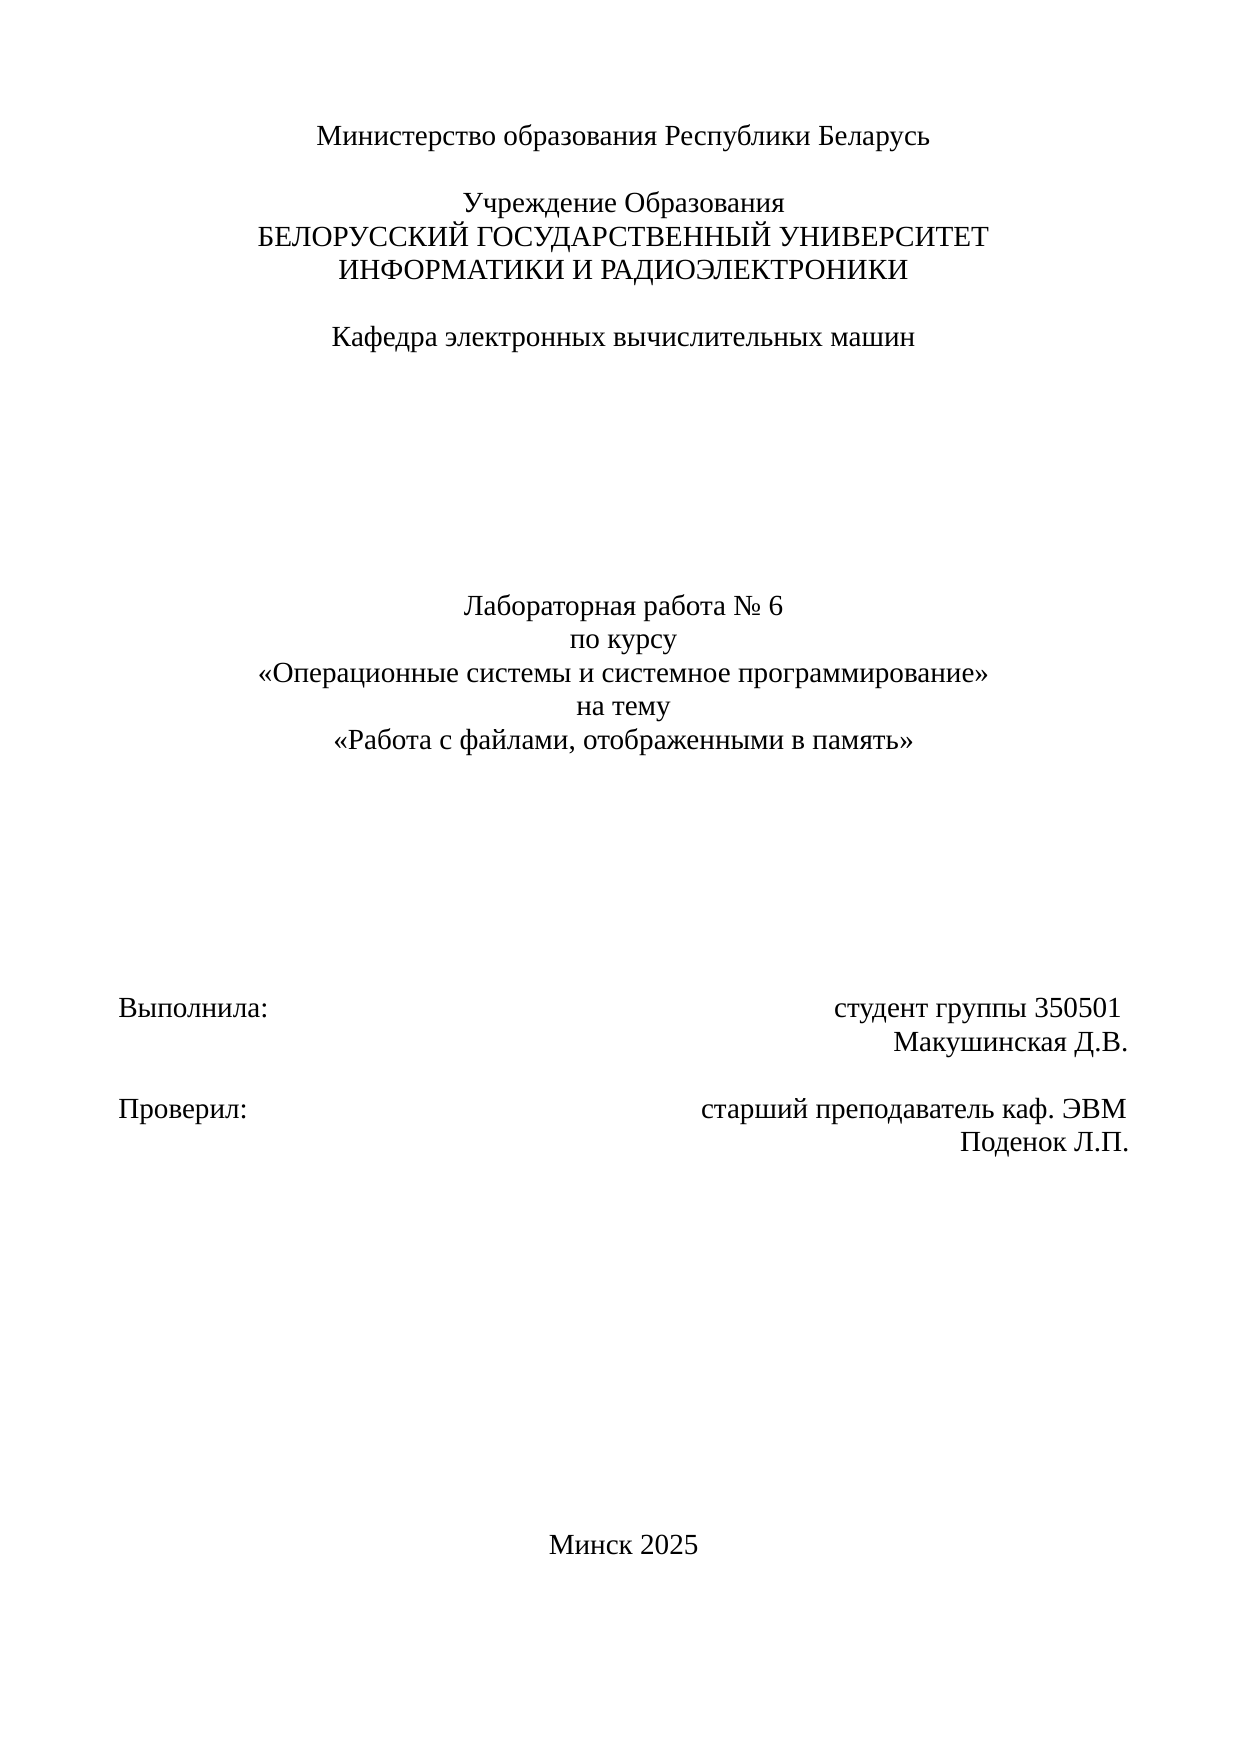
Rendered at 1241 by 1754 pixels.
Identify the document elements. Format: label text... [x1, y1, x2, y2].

text «Операционные системы и системное программирование» [118, 655, 1128, 688]
text по курсу [118, 621, 1128, 655]
text «Работа с файлами, отображенными в память» [118, 722, 1128, 755]
text Лабораторная работа № 6 [118, 588, 1128, 621]
text Министерство образования Республики Беларусь [118, 118, 1128, 152]
text Поденок Л.П. [118, 1124, 1164, 1158]
text Макушинская Д.В. [118, 1024, 1128, 1057]
text на тему [118, 688, 1128, 722]
text Проверил: старший преподаватель каф. ЭВМ [118, 1091, 1128, 1124]
text Минск 2025 [118, 1527, 1128, 1560]
text ИНФОРМАТИКИ И РАДИОЭЛЕКТРОНИКИ [118, 252, 1128, 286]
text Кафедра электронных вычислительных машин [118, 319, 1128, 353]
text БЕЛОРУССКИЙ ГОСУДАРСТВЕННЫЙ УНИВЕРСИТЕТ [118, 219, 1128, 252]
text Учреждение Образования [118, 185, 1128, 219]
text Выполнила: студент группы 350501 [118, 990, 1128, 1024]
